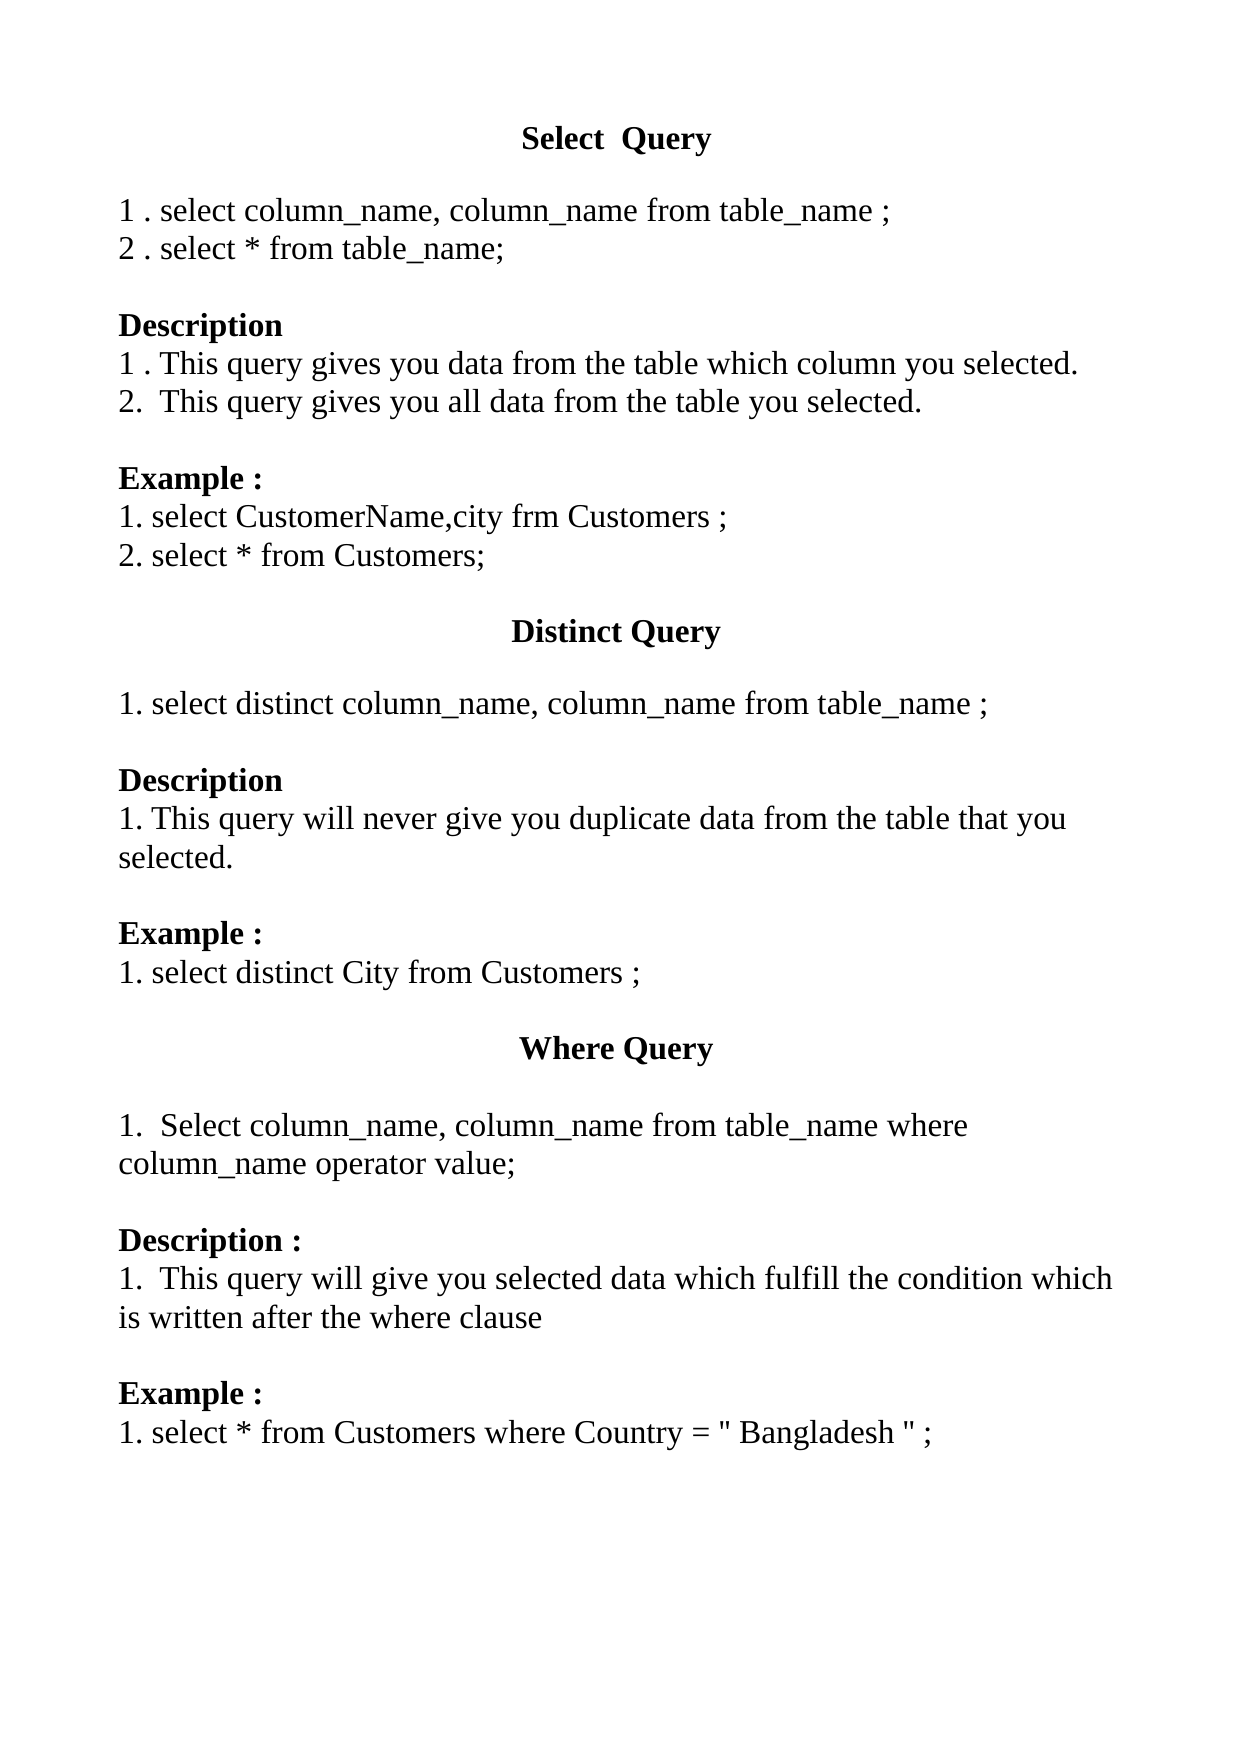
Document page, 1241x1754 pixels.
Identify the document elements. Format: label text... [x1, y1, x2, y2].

text 2 . select * from table_name; [118, 228, 1122, 267]
text 1 . select column_name, column_name from table_name ; [118, 190, 1122, 228]
text 1. This query will give you selected data which fulfill the condition which is written after the where clause [118, 1258, 1122, 1335]
text 2. select * from Customers; [118, 535, 1122, 573]
text 1 . This query gives you data from the table which column you selected. [118, 343, 1122, 382]
text Select Query [118, 118, 1122, 156]
text Description [118, 305, 1122, 343]
text 1. select CustomerName,city frm Customers ; [118, 497, 1122, 535]
text 2. This query gives you all data from the table you selected. [118, 382, 1122, 420]
text Distinct Query [118, 612, 1122, 650]
text 1. select distinct column_name, column_name from table_name ; [118, 683, 1122, 722]
text Description : [118, 1220, 1122, 1258]
text 1. This query will never give you duplicate data from the table that you selected. [118, 798, 1122, 875]
text Example : [118, 1373, 1122, 1412]
text 1. select distinct City from Customers ; [118, 952, 1122, 990]
text 1. select * from Customers where Country = '' Bangladesh '' ; [118, 1412, 1122, 1450]
text Example : [118, 913, 1122, 952]
text Description [118, 760, 1122, 798]
text 1. Select column_name, column_name from table_name where column_name operator value; [118, 1105, 1122, 1182]
text Example : [118, 458, 1122, 497]
text Where Query [118, 1028, 1122, 1067]
